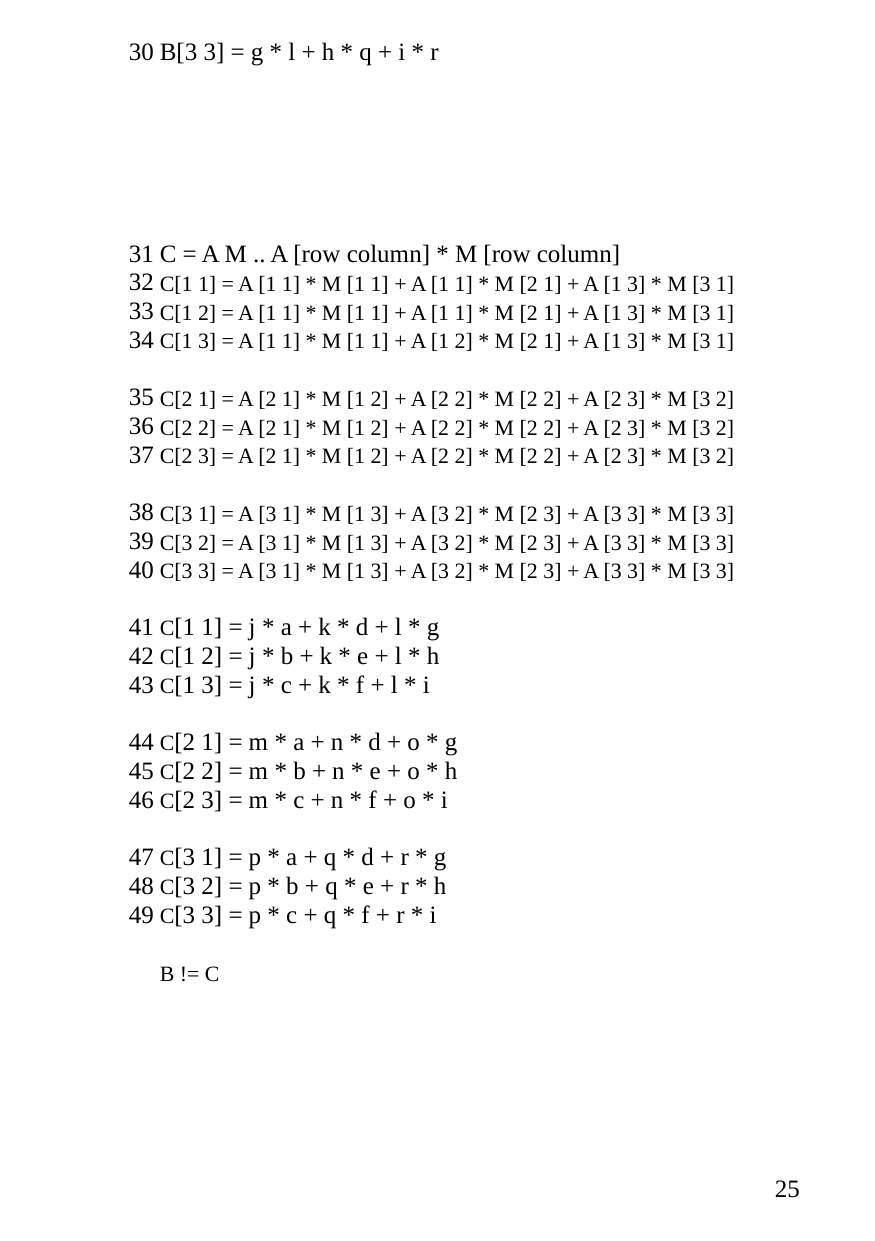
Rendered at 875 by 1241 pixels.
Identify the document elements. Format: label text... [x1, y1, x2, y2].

table_cell 41 [112, 613, 156, 641]
table_cell C[1 2] = j * b + k * e + l * h [156, 641, 814, 670]
table_cell [156, 124, 814, 152]
table_cell C[2 1] = m * a + n * d + o * g [156, 728, 814, 756]
table_cell 34 [112, 325, 156, 354]
table_cell C[3 1] = p * a + q * d + r * g [156, 843, 814, 871]
table_cell C[3 2] = A [3 1] * M [1 3] + A [3 2] * M [2 3] + A [3 3] * M [3 3] [156, 526, 814, 555]
table_cell C[2 2] = m * b + n * e + o * h [156, 756, 814, 785]
table_cell [112, 929, 156, 957]
table_cell 32 [112, 268, 156, 296]
table_cell 31 [112, 239, 156, 267]
table_cell 38 [112, 498, 156, 526]
table_cell [156, 929, 814, 957]
table_cell [112, 986, 156, 1015]
table_cell [156, 986, 814, 1015]
table_cell [112, 1015, 156, 1044]
table_cell [156, 584, 814, 612]
table_cell [156, 95, 814, 124]
table_cell [156, 1015, 814, 1044]
table_cell 37 [112, 440, 156, 469]
table_cell [112, 469, 156, 497]
table_cell [112, 958, 156, 986]
table_cell C[1 3] = j * c + k * f + l * i [156, 670, 814, 699]
table_cell [112, 699, 156, 727]
table_cell 49 [112, 900, 156, 929]
table_cell [156, 354, 814, 382]
table_cell 44 [112, 728, 156, 756]
table_cell [156, 699, 814, 727]
table_cell [156, 210, 814, 239]
table_cell B != C [156, 958, 814, 986]
table_cell [112, 66, 156, 95]
table_cell 46 [112, 785, 156, 814]
table_cell C[2 1] = A [2 1] * M [1 2] + A [2 2] * M [2 2] + A [2 3] * M [3 2] [156, 383, 814, 411]
table_cell C = A M .. A [row column] * M [row column] [156, 239, 814, 267]
table_cell 48 [112, 871, 156, 900]
table_cell 42 [112, 641, 156, 670]
table_cell [156, 1044, 814, 1072]
table_cell C[2 2] = A [2 1] * M [1 2] + A [2 2] * M [2 2] + A [2 3] * M [3 2] [156, 411, 814, 440]
table_cell [112, 124, 156, 152]
table_cell 36 [112, 411, 156, 440]
table_cell [156, 66, 814, 95]
table_cell C[2 3] = A [2 1] * M [1 2] + A [2 2] * M [2 2] + A [2 3] * M [3 2] [156, 440, 814, 469]
table_cell C[1 2] = A [1 1] * M [1 1] + A [1 1] * M [2 1] + A [1 3] * M [3 1] [156, 296, 814, 325]
table_cell 40 [112, 555, 156, 584]
table_cell C[1 3] = A [1 1] * M [1 1] + A [1 2] * M [2 1] + A [1 3] * M [3 1] [156, 325, 814, 354]
table_cell C[3 2] = p * b + q * e + r * h [156, 871, 814, 900]
table_cell [156, 181, 814, 210]
table_cell [112, 181, 156, 210]
table_cell [156, 153, 814, 181]
table_cell 39 [112, 526, 156, 555]
table_cell [112, 153, 156, 181]
table_cell 47 [112, 843, 156, 871]
table_cell [112, 814, 156, 842]
table_cell [156, 469, 814, 497]
table_cell 33 [112, 296, 156, 325]
table_cell [112, 95, 156, 124]
table_cell [112, 1044, 156, 1072]
table_cell C[1 1] = A [1 1] * M [1 1] + A [1 1] * M [2 1] + A [1 3] * M [3 1] [156, 268, 814, 296]
table_cell C[3 1] = A [3 1] * M [1 3] + A [3 2] * M [2 3] + A [3 3] * M [3 3] [156, 498, 814, 526]
table_cell 45 [112, 756, 156, 785]
table_cell B[3 3] = g * l + h * q + i * r [156, 38, 814, 66]
table_cell [112, 354, 156, 382]
table_cell C[3 3] = p * c + q * f + r * i [156, 900, 814, 929]
table_cell C[3 3] = A [3 1] * M [1 3] + A [3 2] * M [2 3] + A [3 3] * M [3 3] [156, 555, 814, 584]
table_cell [112, 210, 156, 239]
table_cell C[1 1] = j * a + k * d + l * g [156, 613, 814, 641]
table_cell [156, 814, 814, 842]
table_cell 30 [112, 38, 156, 66]
table_cell [112, 584, 156, 612]
table_cell 43 [112, 670, 156, 699]
table_cell C[2 3] = m * c + n * f + o * i [156, 785, 814, 814]
table_cell 35 [112, 383, 156, 411]
